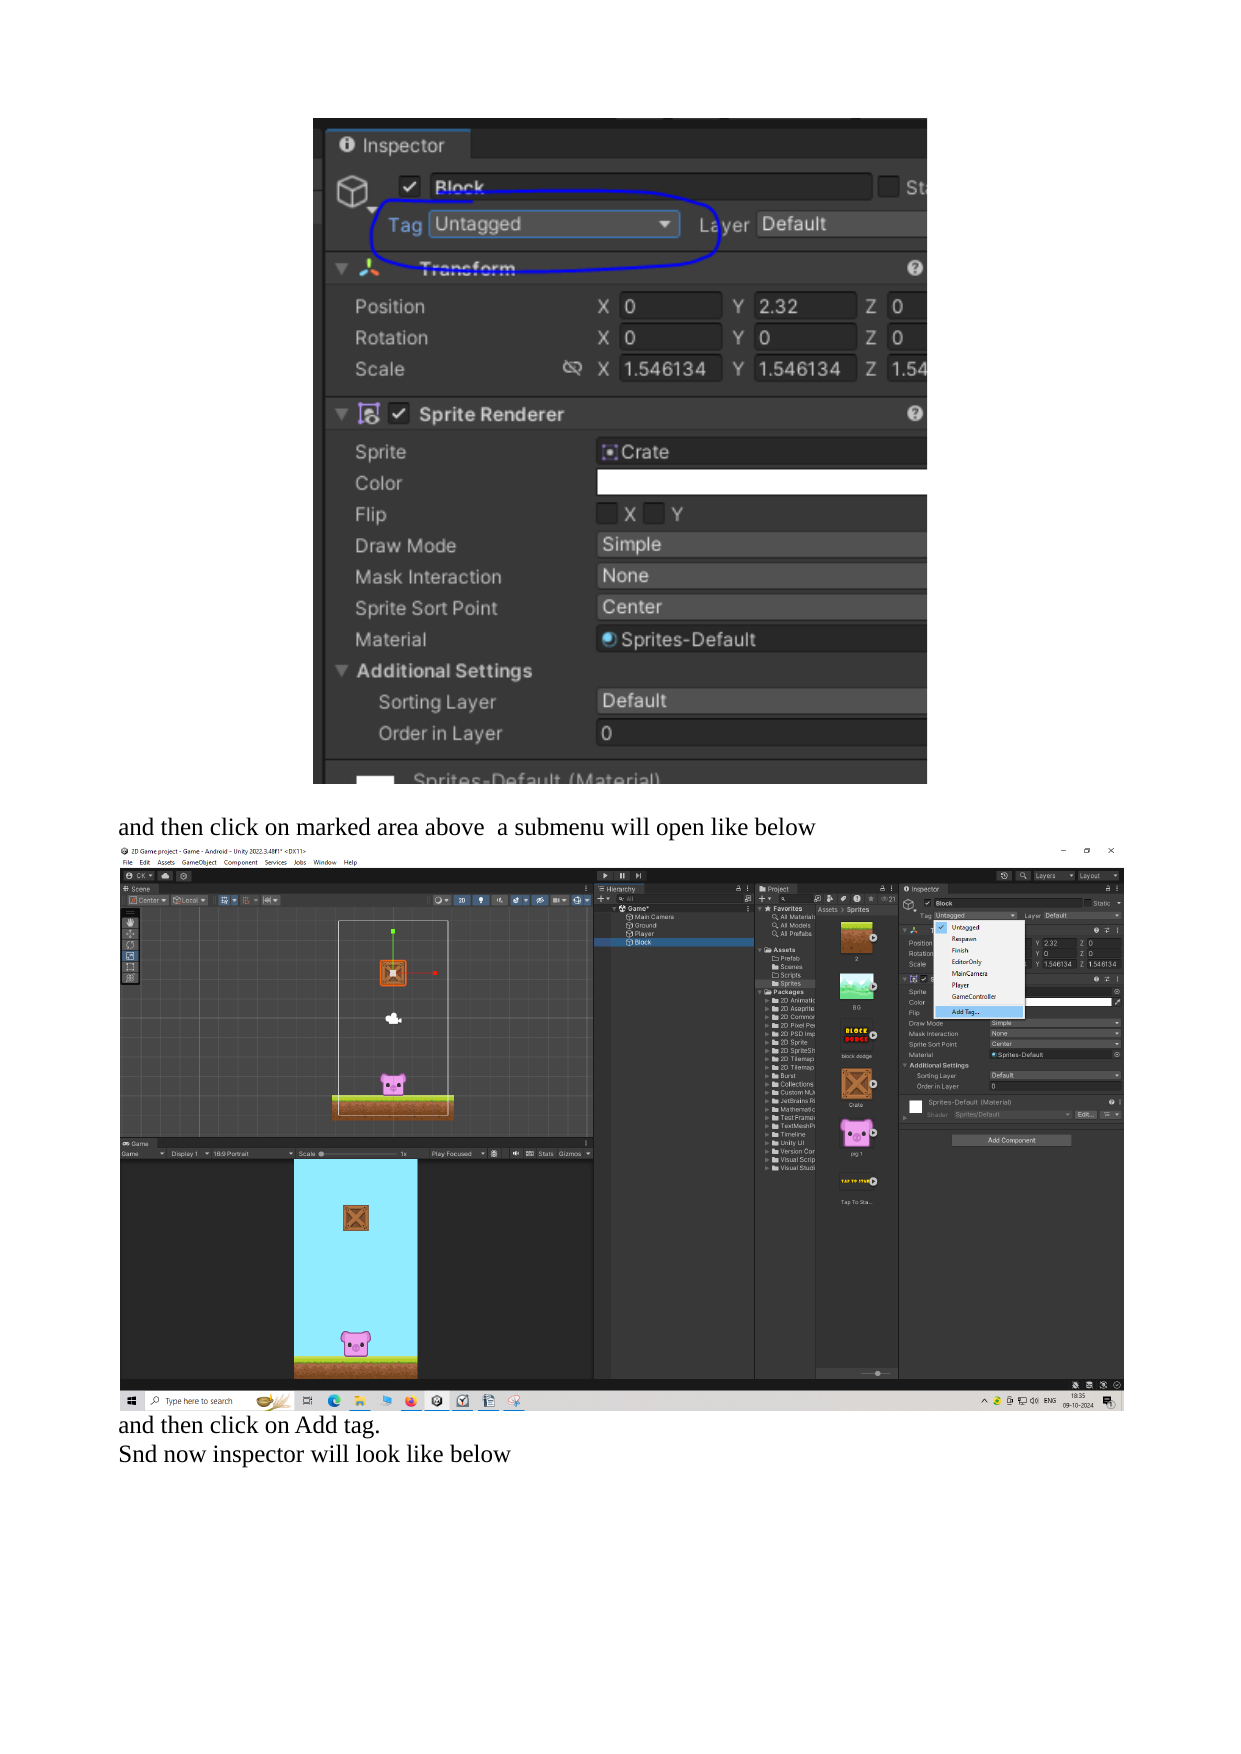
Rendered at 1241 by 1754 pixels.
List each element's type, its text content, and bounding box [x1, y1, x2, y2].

text Snd now inspector will look like below [118, 1439, 1122, 1468]
text and then click on marked area above a submenu will open like below [118, 812, 1122, 841]
picture [120, 845, 1124, 1411]
text and then click on Add tag. [118, 841, 1122, 1439]
picture [313, 118, 928, 784]
